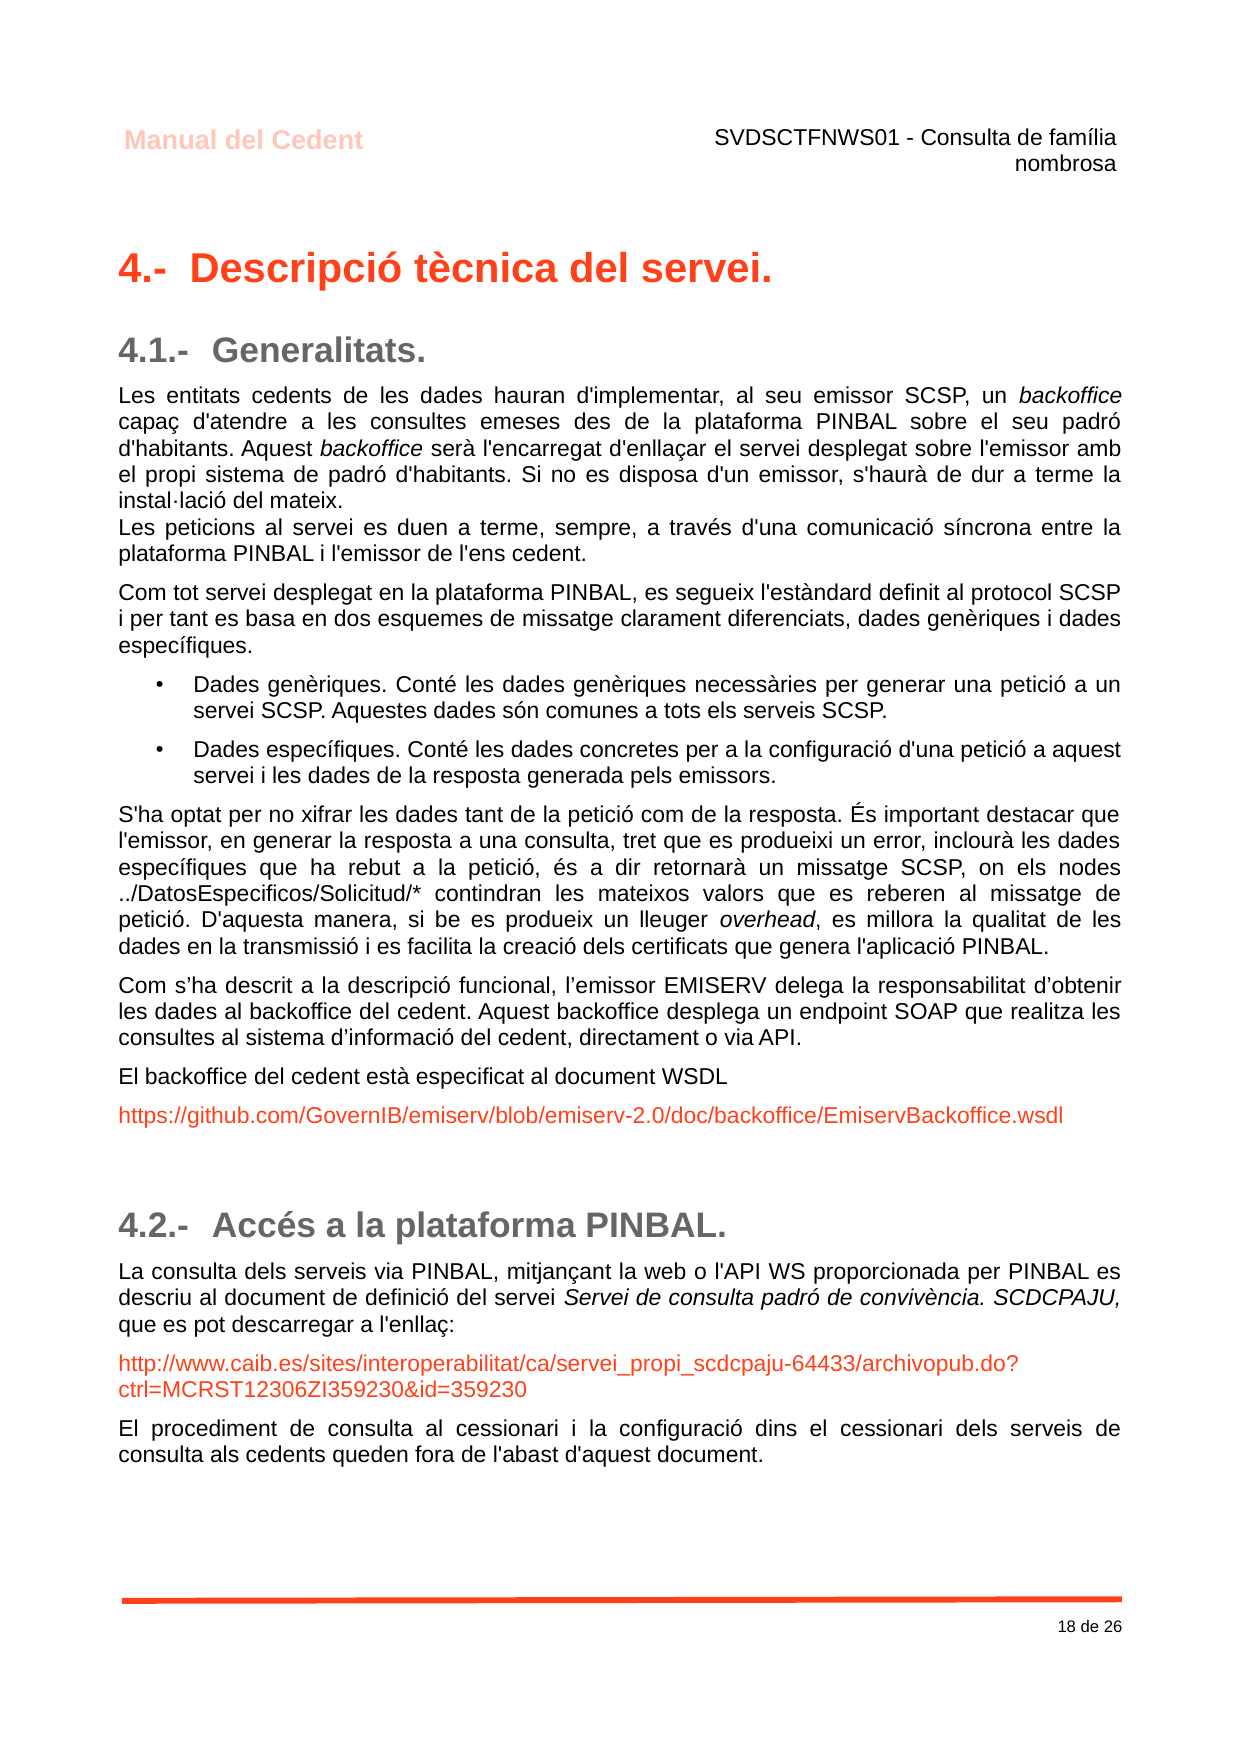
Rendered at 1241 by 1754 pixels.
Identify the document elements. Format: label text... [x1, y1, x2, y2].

text Com s’ha descrit a la descripció funcional, l’emissor EMISERV delega la responsabilitat d’obtenir les dades al backoffice del cedent. Aquest backoffice desplega un endpoint SOAP que realitza les consultes al sistema d’informació del cedent, directament o via API. [118, 972, 1122, 1051]
list Dades específiques. Conté les dades concretes per a la configuració d'una petició a aquest servei i les dades de la resposta generada pels emissors. [156, 736, 1122, 788]
text La consulta dels serveis via PINBAL, mitjançant la web o l'API WS proporcionada per PINBAL es descriu al document de definició del servei Servei de consulta padró de convivència. SCDCPAJU, que es pot descarregar a l'enllaç: [118, 1258, 1122, 1337]
text S'ha optat per no xifrar les dades tant de la petició com de la resposta. És important destacar que l'emissor, en generar la resposta a una consulta, tret que es produeixi un error, inclourà les dades específiques que ha rebut a la petició, és a dir retornarà un missatge SCSP, on els nodes ../DatosEspecificos/Solicitud/* contindran les mateixos valors que es reberen al missatge de petició. D'aquesta manera, si be es produeix un lleuger overhead, es millora la qualitat de les dades en la transmissió i es facilita la creació dels certificats que genera l'aplicació PINBAL. [118, 801, 1122, 959]
text http://www.caib.es/sites/interoperabilitat/ca/servei_propi_scdcpaju-64433/archivopub.do?ctrl=MCRST12306ZI359230&id=359230 [118, 1349, 1122, 1402]
subtitle Generalitats. [118, 329, 1122, 369]
list Dades genèriques. Conté les dades genèriques necessàries per generar una petició a un servei SCSP. Aquestes dades són comunes a tots els serveis SCSP. [156, 671, 1122, 723]
subtitle Descripció tècnica del servei. [118, 243, 1122, 291]
text Com tot servei desplegat en la plataforma PINBAL, es segueix l'estàndard definit al protocol SCSP i per tant es basa en dos esquemes de missatge clarament diferenciats, dades genèriques i dades específiques. [118, 579, 1122, 658]
text https://github.com/GovernIB/emiserv/blob/emiserv-2.0/doc/backoffice/EmiservBackoffice.wsdl [118, 1102, 1122, 1128]
subtitle Accés a la plataforma PINBAL. [118, 1205, 1122, 1245]
text Les entitats cedents de les dades hauran d'implementar, al seu emissor SCSP, un backoffice capaç d'atendre a les consultes emeses des de la plataforma PINBAL sobre el seu padró d'habitants. Aquest backoffice serà l'encarregat d'enllaçar el servei desplegat sobre l'emissor amb el propi sistema de padró d'habitants. Si no es disposa d'un emissor, s'haurà de dur a terme la instal·lació del mateix. [118, 382, 1122, 514]
text Les peticions al servei es duen a terme, sempre, a través d'una comunicació síncrona entre la plataforma PINBAL i l'emissor de l'ens cedent. [118, 514, 1122, 566]
text El procediment de consulta al cessionari i la configuració dins el cessionari dels serveis de consulta als cedents queden fora de l'abast d'aquest document. [118, 1415, 1122, 1467]
text El backoffice del cedent està especificat al document WSDL [118, 1063, 1122, 1089]
